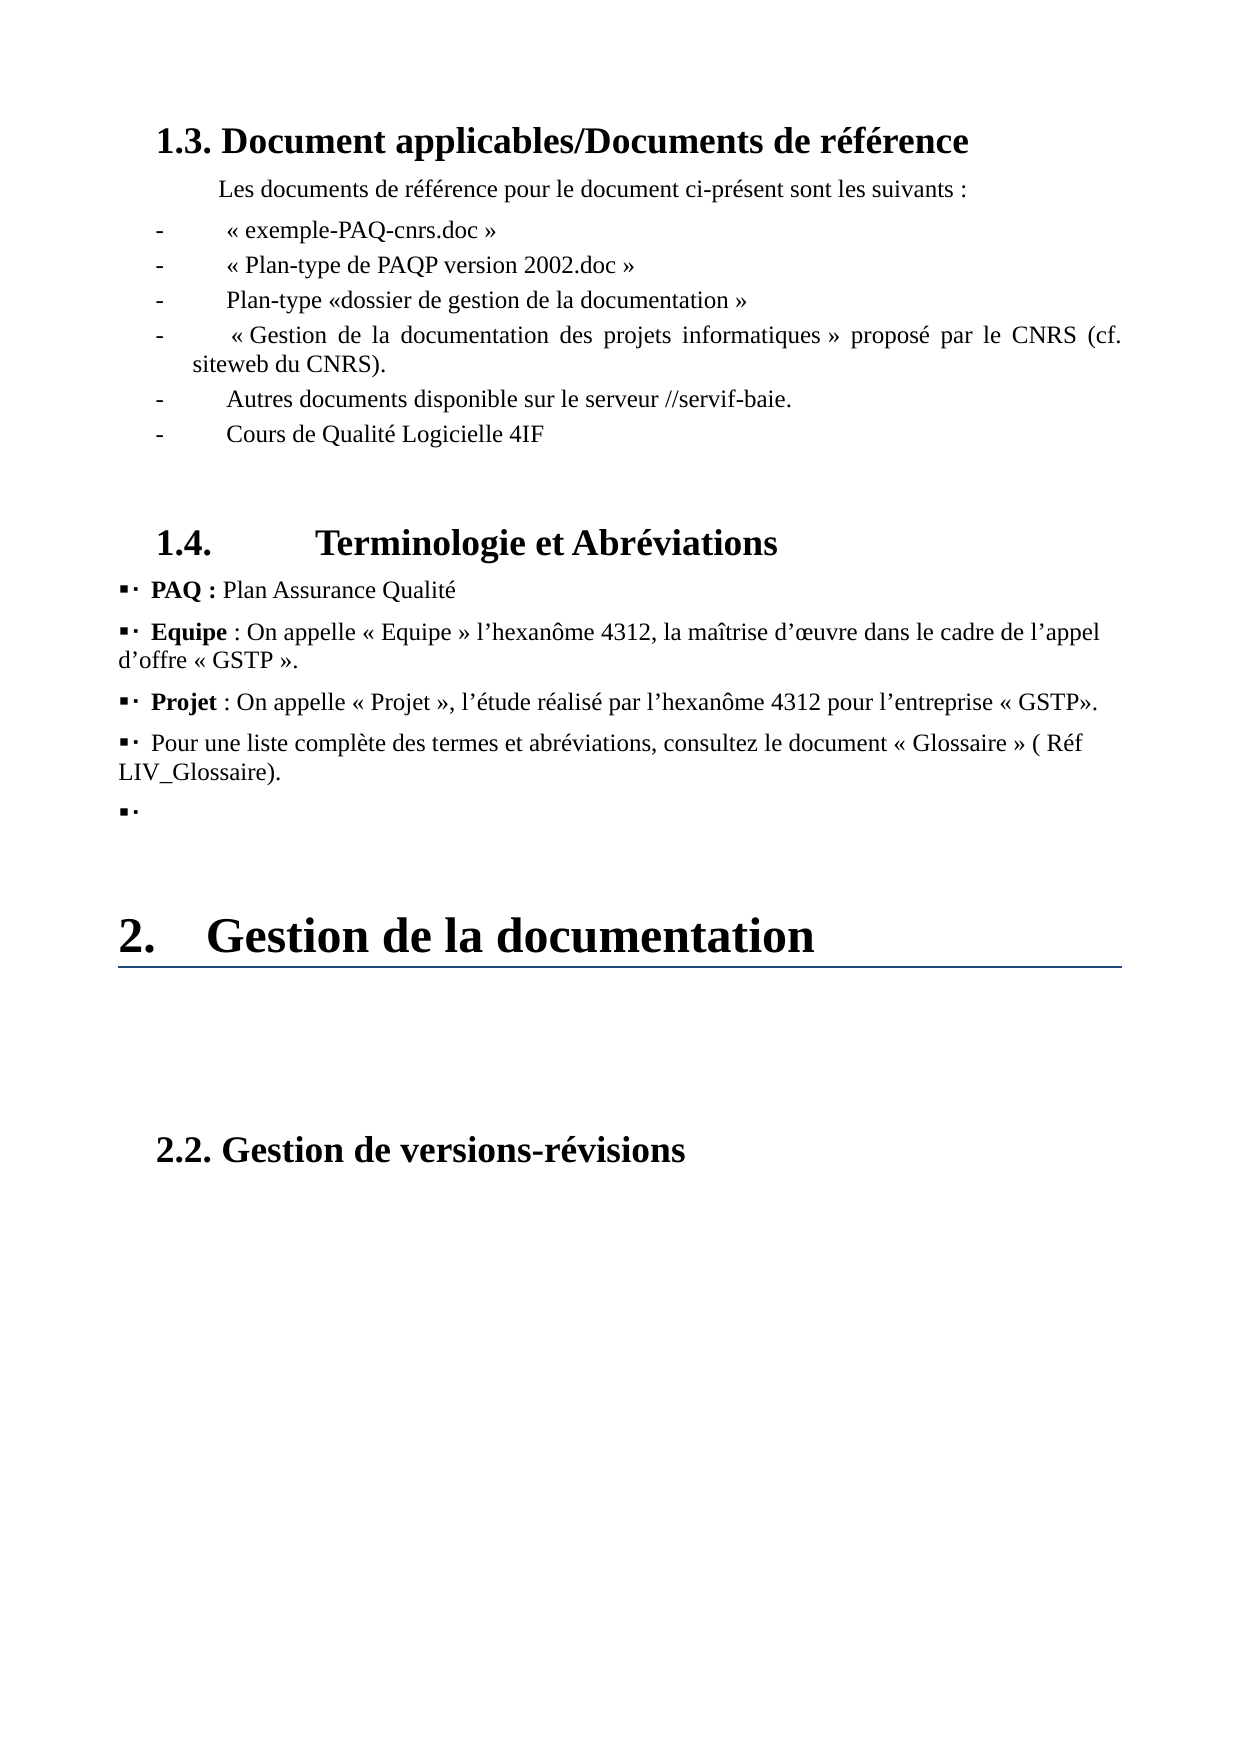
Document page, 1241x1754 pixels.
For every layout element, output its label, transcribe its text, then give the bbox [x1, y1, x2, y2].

subtitle 1.4. Terminologie et Abréviations [156, 520, 1122, 563]
text § Pour une liste complète des termes et abréviations, consultez le document « Glossaire » ( Réf LIV_Glossaire). [118, 728, 1122, 786]
text - « exemple-PAQ-cnrs.doc » [155, 215, 1122, 244]
text § Equipe : On appelle « Equipe » l’hexanôme 4312, la maîtrise d’œuvre dans le cadre de l’appel d’offre « GSTP ». [118, 617, 1122, 674]
text § Projet : On appelle « Projet », l’étude réalisé par l’hexanôme 4312 pour l’entreprise « GSTP». [118, 687, 1122, 716]
text - « Gestion de la documentation des projets informatiques » proposé par le CNRS (cf. siteweb du CNRS). [155, 320, 1122, 377]
text - Autres documents disponible sur le serveur //servif-baie. [155, 384, 1122, 412]
text § [118, 798, 1122, 827]
text § PAQ : Plan Assurance Qualité [118, 576, 1122, 604]
subtitle 2.2. Gestion de versions-révisions [156, 1127, 1122, 1171]
text - « Plan-type de PAQP version 2002.doc » [155, 250, 1122, 279]
subtitle 2. Gestion de la documentation [118, 906, 1122, 966]
subtitle 1.3. Document applicables/Documents de référence [156, 118, 1122, 161]
text Les documents de référence pour le document ci-présent sont les suivants : [118, 174, 1122, 202]
text - Cours de Qualité Logicielle 4IF [155, 419, 1122, 447]
text - Plan-type «dossier de gestion de la documentation » [155, 285, 1122, 314]
